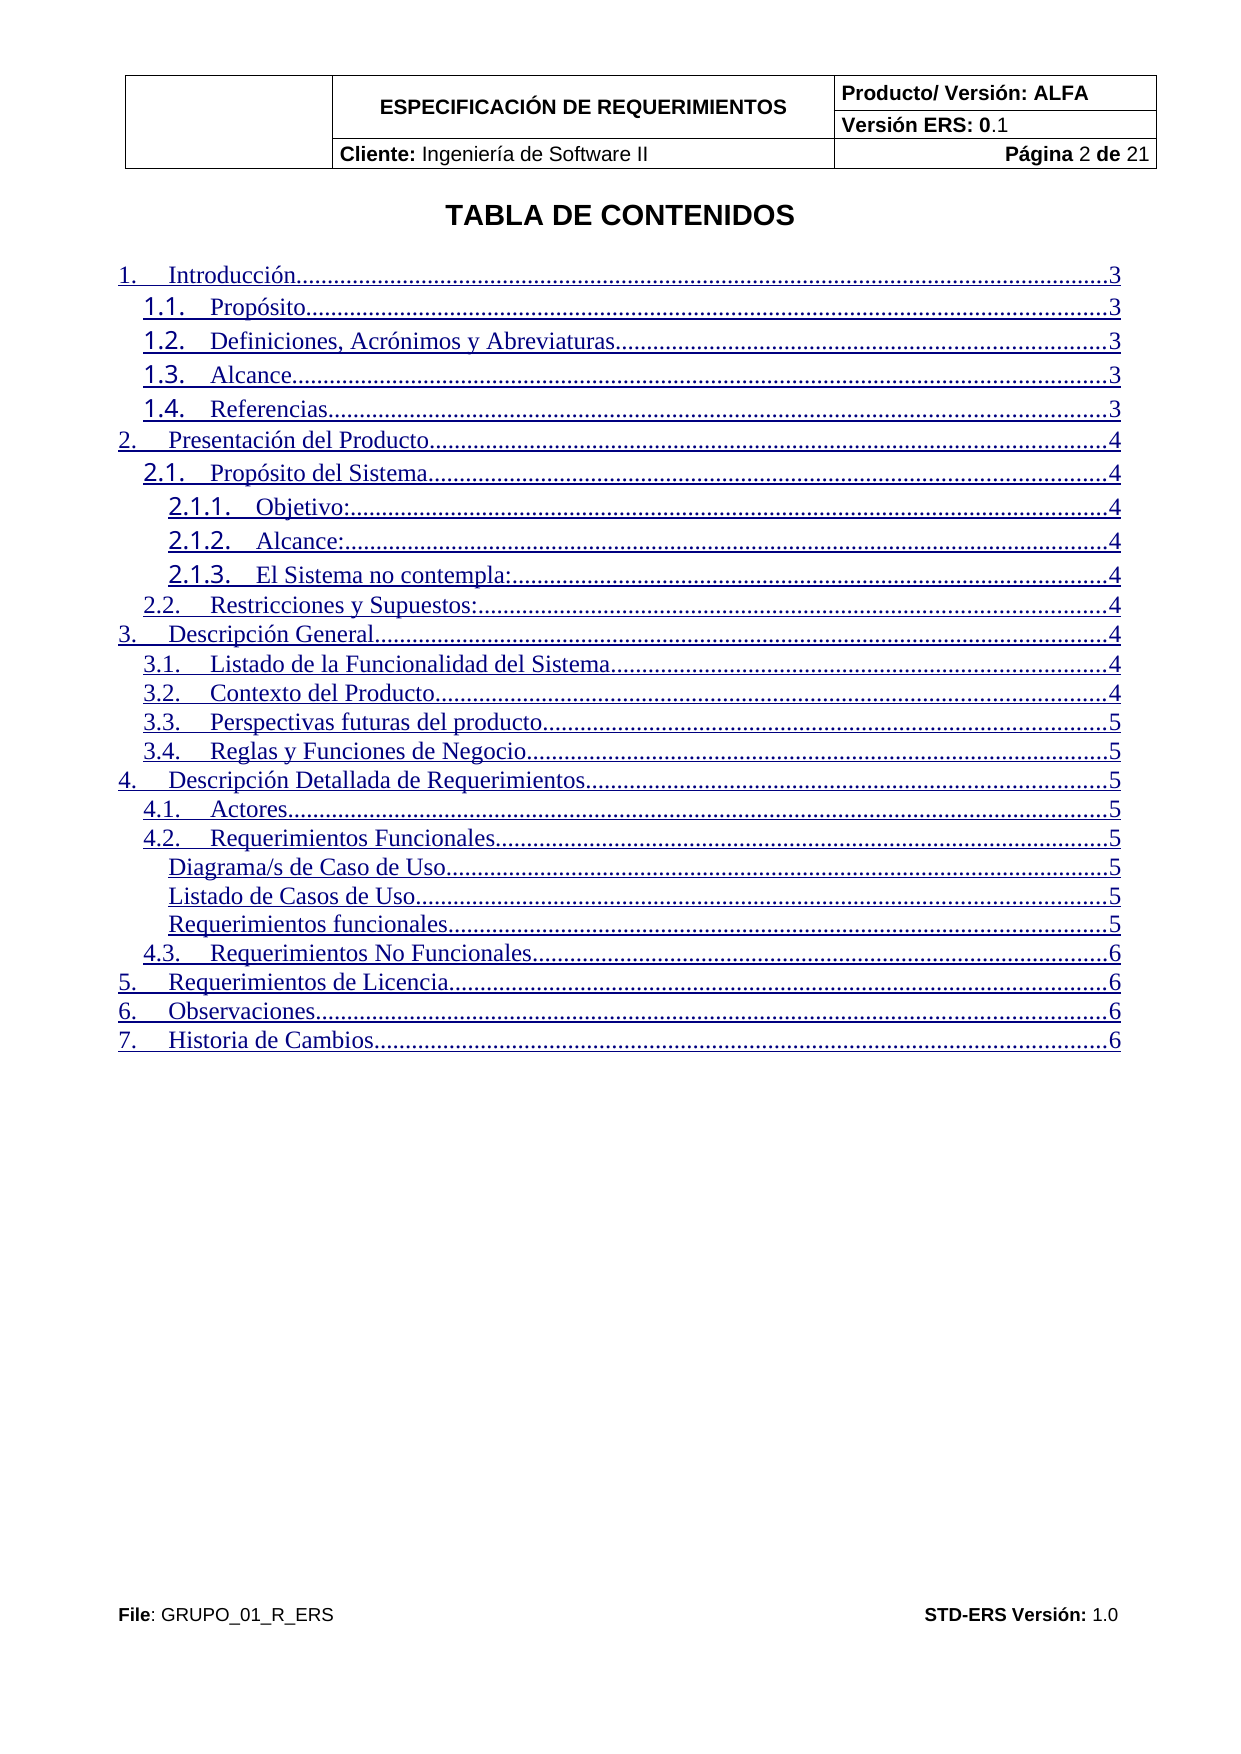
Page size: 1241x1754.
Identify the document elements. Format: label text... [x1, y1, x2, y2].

text Listado de Casos de Uso 5 [168, 881, 1122, 909]
text 2.1.2. Alcance: 4 [168, 522, 1122, 556]
text 2. Presentación del Producto 4 [118, 425, 1122, 454]
text 2.2. Restricciones y Supuestos: 4 [143, 591, 1122, 619]
text Diagrama/s de Caso de Uso 5 [168, 852, 1122, 881]
text 1.1. Propósito 3 [143, 289, 1122, 323]
text 3.2. Contexto del Producto 4 [143, 678, 1122, 707]
text TABLA DE CONTENIDOS [118, 198, 1122, 231]
text 3.4. Reglas y Funciones de Negocio 5 [143, 736, 1122, 765]
text 1.4. Referencias 3 [143, 391, 1122, 425]
text 4.1. Actores 5 [143, 794, 1122, 823]
text 4. Descripción Detallada de Requerimientos 5 [118, 765, 1122, 794]
text 6. Observaciones 6 [118, 996, 1122, 1026]
text 1.3. Alcance 3 [143, 357, 1122, 391]
text 7. Historia de Cambios 6 [118, 1026, 1122, 1054]
text Requerimientos funcionales 5 [168, 909, 1122, 938]
text 2.1. Propósito del Sistema 4 [143, 454, 1122, 488]
text 2.1.3. El Sistema no contempla: 4 [168, 556, 1122, 591]
text 4.3. Requerimientos No Funcionales 6 [143, 938, 1122, 967]
text 2.1.1. Objetivo: 4 [168, 488, 1122, 522]
text 4.2. Requerimientos Funcionales 5 [143, 823, 1122, 852]
text 5. Requerimientos de Licencia 6 [118, 967, 1122, 996]
text 3.1. Listado de la Funcionalidad del Sistema 4 [143, 649, 1122, 678]
text 3. Descripción General 4 [118, 619, 1122, 649]
text 3.3. Perspectivas futuras del producto 5 [143, 707, 1122, 736]
text 1.2. Definiciones, Acrónimos y Abreviaturas 3 [143, 323, 1122, 357]
text 1. Introducción 3 [118, 260, 1122, 289]
